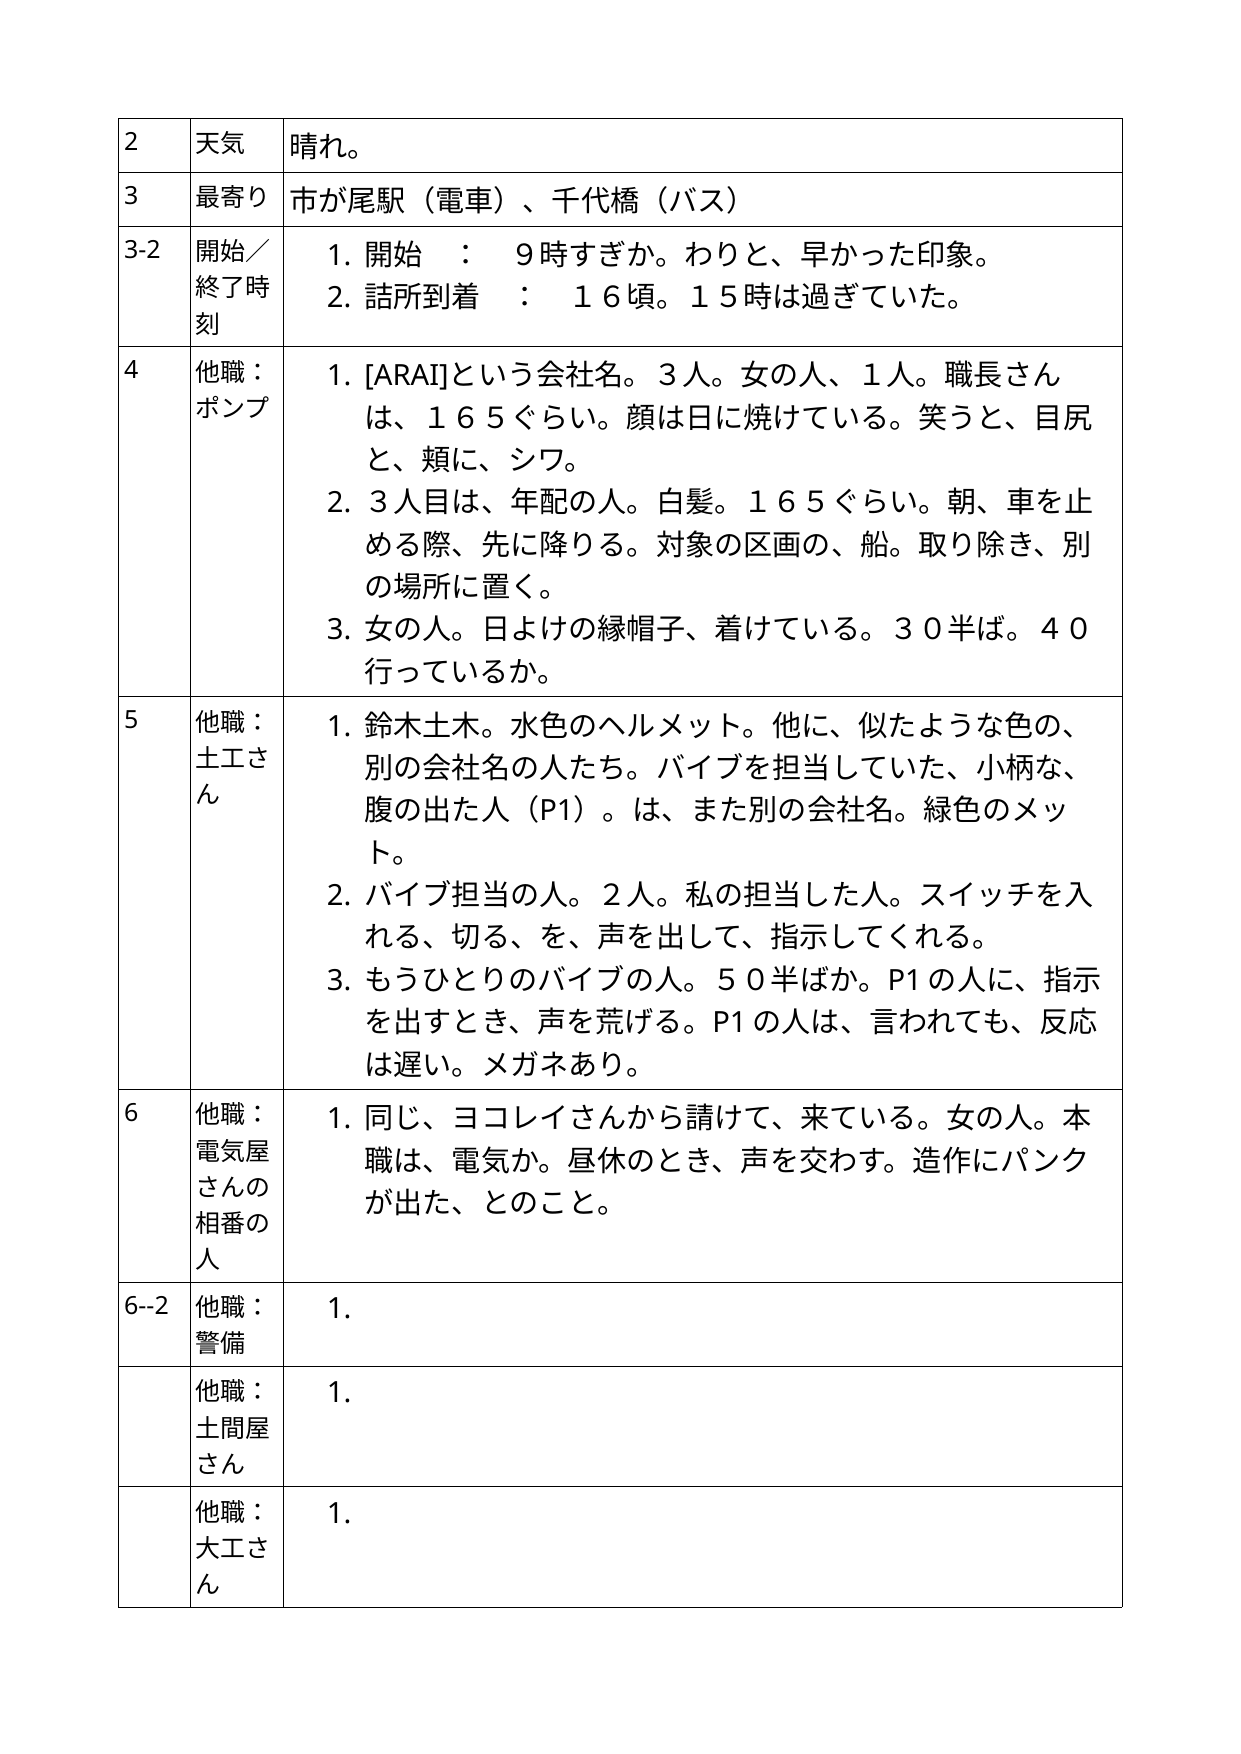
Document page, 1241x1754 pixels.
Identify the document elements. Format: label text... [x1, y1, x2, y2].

table_cell [119, 1487, 190, 1607]
table_cell [284, 1367, 1122, 1486]
table_cell 開始／終了時刻 [191, 227, 283, 346]
table_cell 他職：警備 [191, 1283, 283, 1366]
table_cell 3-2 [119, 227, 190, 346]
table_cell 開始 ： ９時すぎか。わりと、早かった印象。 詰所到着 ： １６頃。１５時は過ぎていた。 [284, 227, 1122, 346]
table_cell 6--2 [119, 1283, 190, 1366]
table_cell 3 [119, 173, 190, 226]
table_cell 2 [119, 119, 190, 172]
table_cell 市が尾駅（電車）、千代橋（バス） [284, 173, 1122, 226]
table_cell 5 [119, 697, 190, 1089]
table_cell [119, 1367, 190, 1486]
table_cell 他職：土工さん [191, 697, 283, 1089]
table_cell 他職：土間屋さん [191, 1367, 283, 1486]
table_cell 他職：電気屋さんの相番の人 [191, 1090, 283, 1282]
table_cell 4 [119, 347, 190, 696]
table_cell 天気 [191, 119, 283, 172]
table_cell [284, 1283, 1122, 1366]
table_cell [ARAI]という会社名。３人。女の人、１人。職長さんは、１６５ぐらい。顔は日に焼けている。笑うと、目尻と、頬に、シワ。 ３人目は、年配の人。白髪。１６５ぐらい。朝、車を止める際、先に降りる。対象の区画の、船。取り除き、別の場所に置く。 女の人。日よけの縁帽子、着けている。３０半ば。４０行っているか。 [284, 347, 1122, 696]
table_cell [284, 1487, 1122, 1607]
table_cell 同じ、ヨコレイさんから請けて、来ている。女の人。本職は、電気か。昼休のとき、声を交わす。造作にパンクが出た、とのこと。 [284, 1090, 1122, 1282]
table_cell 他職：大工さん [191, 1487, 283, 1607]
table_cell 他職：ポンプ [191, 347, 283, 696]
table_cell 晴れ。 [284, 119, 1122, 172]
table_cell 6 [119, 1090, 190, 1282]
table_cell 最寄り [191, 173, 283, 226]
table_cell 鈴木土木。水色のヘルメット。他に、似たような色の、別の会社名の人たち。バイブを担当していた、小柄な、腹の出た人（P1）。は、また別の会社名。緑色のメット。 バイブ担当の人。２人。私の担当した人。スイッチを入れる、切る、を、声を出して、指示してくれる。 もうひとりのバイブの人。５０半ばか。P1の人に、指示を出すとき、声を荒げる。P1の人は、言われても、反応は遅い。メガネあり。 [284, 697, 1122, 1089]
